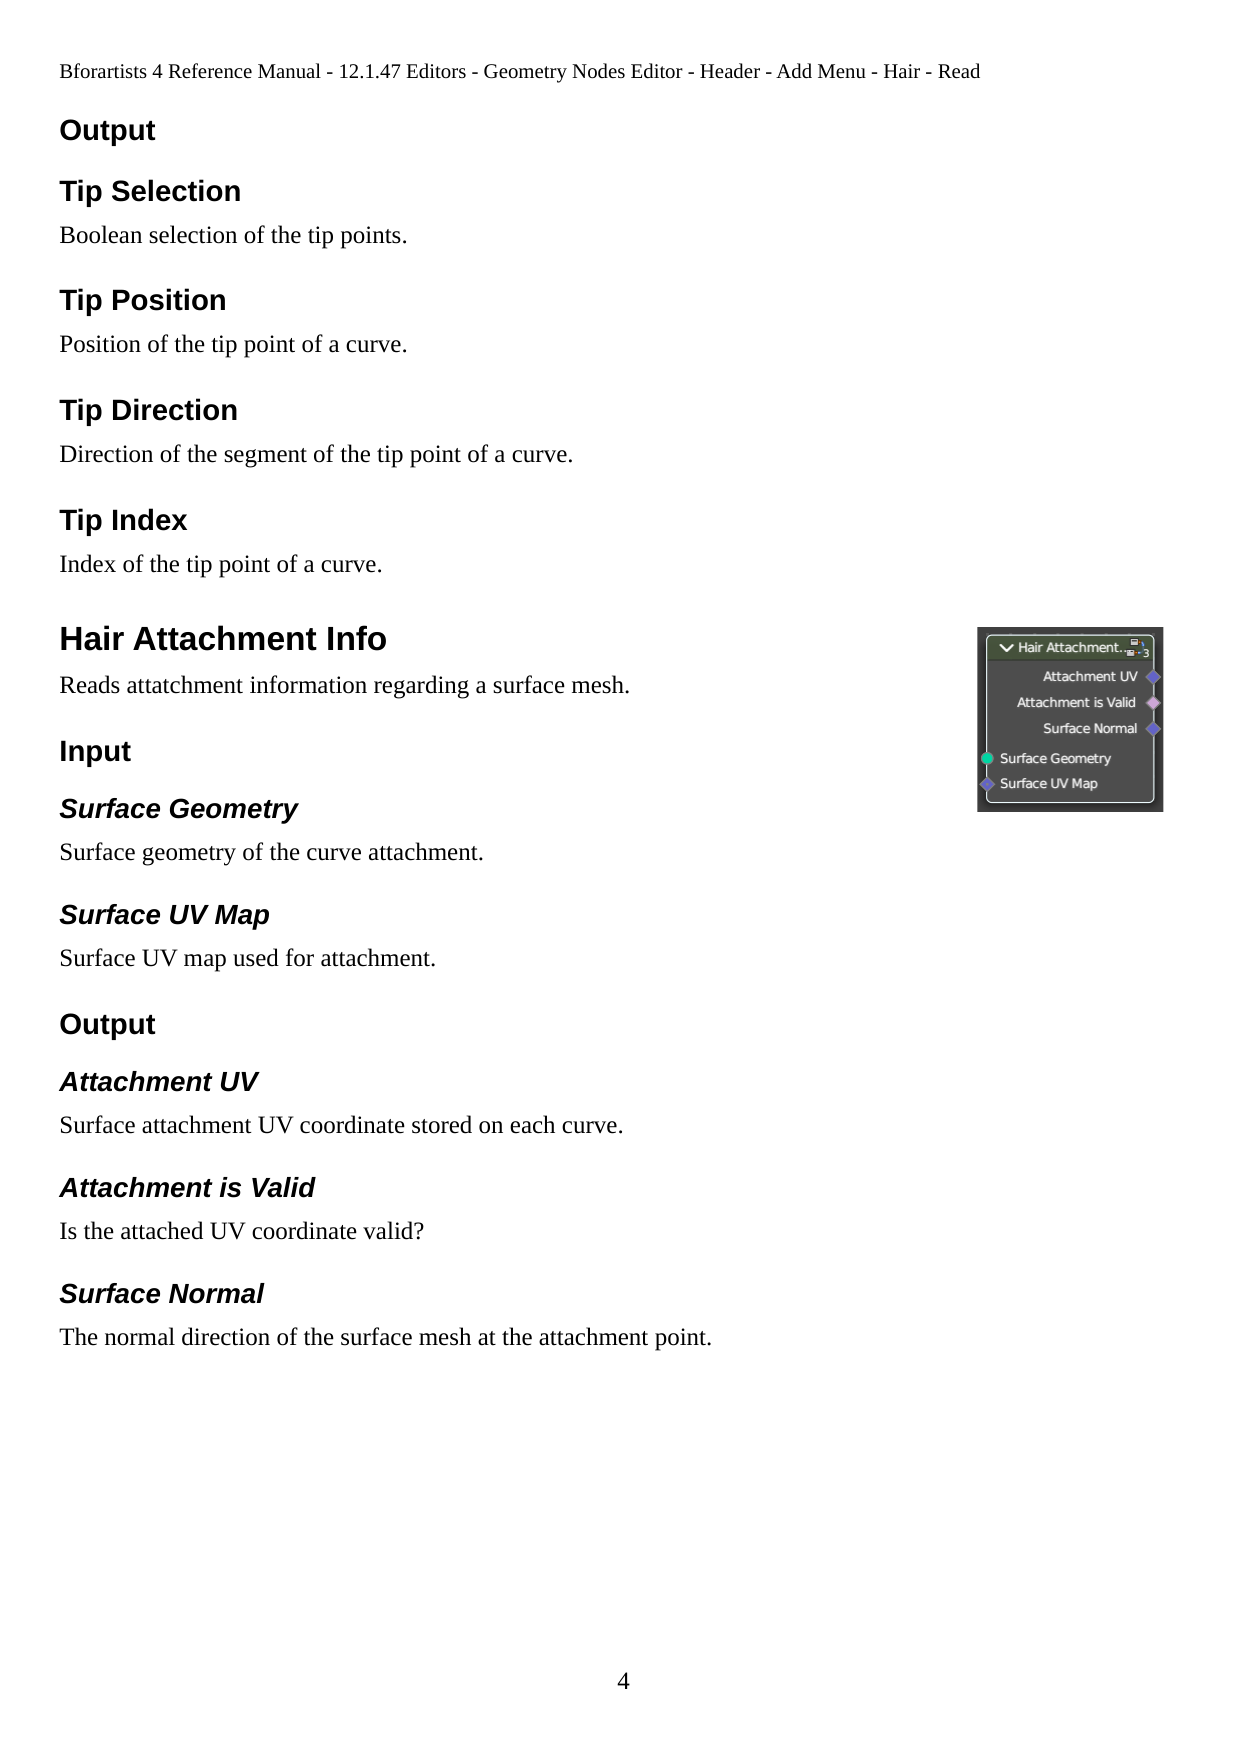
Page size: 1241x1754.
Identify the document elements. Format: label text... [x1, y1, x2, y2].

subtitle Surface UV Map [59, 899, 1181, 931]
text Surface attachment UV coordinate stored on each curve. [59, 1110, 1181, 1139]
text Position of the tip point of a curve. [59, 329, 1181, 358]
subtitle Tip Index [59, 503, 1181, 537]
text Is the attached UV coordinate valid? [59, 1216, 1181, 1244]
subtitle Output [59, 1007, 1181, 1041]
picture [977, 627, 1164, 812]
subtitle Output [59, 113, 1181, 146]
text Index of the tip point of a curve. [59, 549, 1181, 578]
text Direction of the segment of the tip point of a curve. [59, 439, 1181, 468]
text Boolean selection of the tip points. [59, 220, 1181, 248]
subtitle Attachment is Valid [59, 1171, 1181, 1203]
subtitle Tip Direction [59, 393, 1181, 427]
text Reads attatchment information regarding a surface mesh. [59, 670, 977, 699]
subtitle [1164, 734, 1181, 768]
subtitle Tip Selection [59, 173, 1181, 207]
subtitle Surface Geometry [59, 793, 1181, 825]
subtitle Input [59, 734, 977, 768]
subtitle Tip Position [59, 283, 1181, 317]
subtitle Surface Normal [59, 1277, 1181, 1309]
text Surface UV map used for attachment. [59, 943, 1181, 972]
text The normal direction of the surface mesh at the attachment point. [59, 1322, 1181, 1351]
text Surface geometry of the curve attachment. [59, 837, 1181, 866]
subtitle Hair Attachment Info [59, 619, 1181, 658]
subtitle Attachment UV [59, 1066, 1181, 1097]
